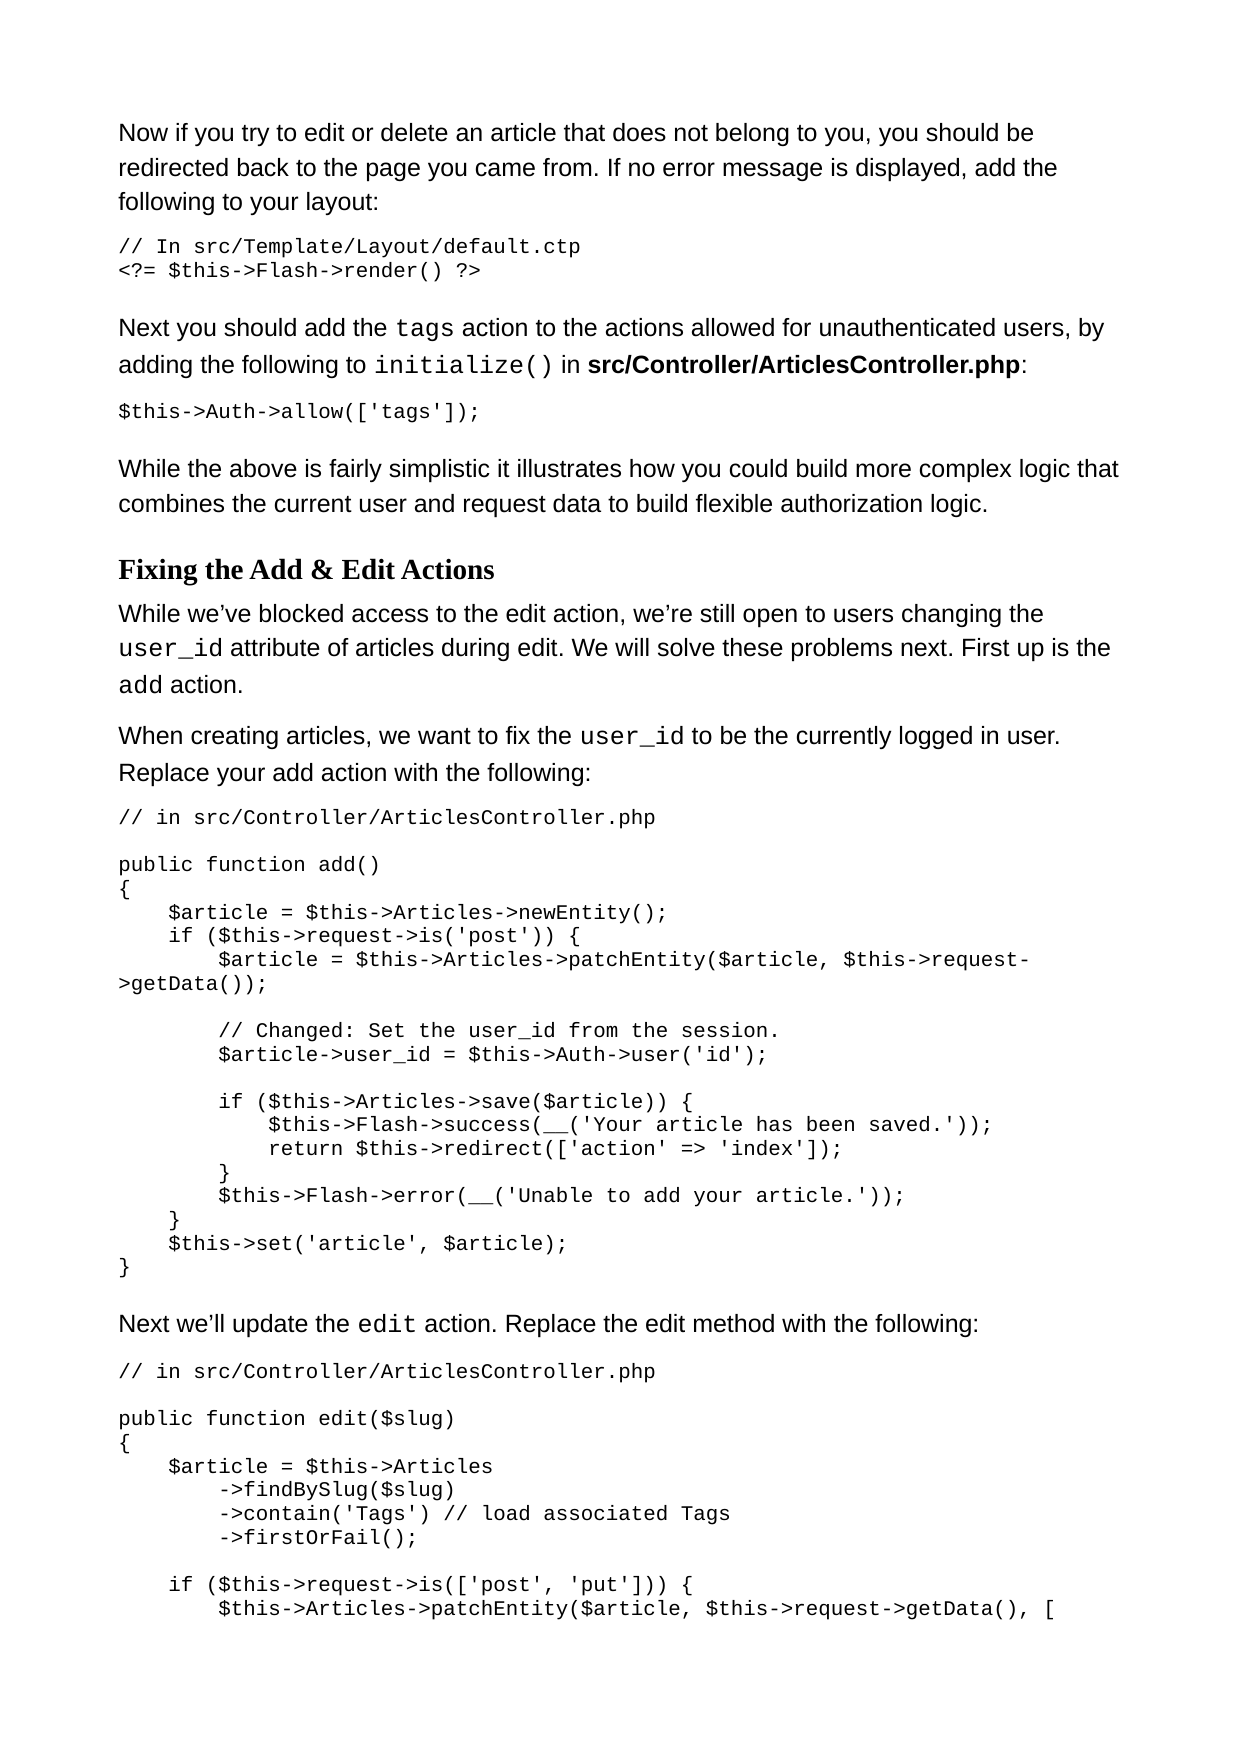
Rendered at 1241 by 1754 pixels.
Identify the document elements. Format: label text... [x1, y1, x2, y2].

text $article = $this->Articles->newEntity(); [118, 902, 1122, 925]
text $article = $this->Articles [118, 1456, 1122, 1479]
text When creating articles, we want to fix the user_id to be the currently logged in user. Replace your add action with the following: [118, 721, 1122, 787]
text ->firstOrFail(); [118, 1527, 1122, 1550]
text return $this->redirect(['action' => 'index']); [118, 1138, 1122, 1162]
text $article->user_id = $this->Auth->user('id'); [118, 1043, 1122, 1067]
text { [118, 1432, 1122, 1456]
text } [118, 1162, 1122, 1185]
text $this->Flash->success(__('Your article has been saved.')); [118, 1114, 1122, 1138]
text While the above is fairly simplistic it illustrates how you could build more complex logic that combines the current user and request data to build flexible authorization logic. [118, 454, 1122, 518]
text $article = $this->Articles->patchEntity($article, $this->request->getData()); [118, 949, 1122, 996]
text Next we’ll update the edit action. Replace the edit method with the following: [118, 1309, 1122, 1340]
text $this->set('article', $article); [118, 1233, 1122, 1256]
text // Changed: Set the user_id from the session. [118, 1020, 1122, 1043]
text public function edit($slug) [118, 1408, 1122, 1432]
text While we’ve blocked access to the edit action, we’re still open to users changing the user_id attribute of articles during edit. We will solve these problems next. First up is the add action. [118, 598, 1122, 701]
text } [118, 1209, 1122, 1233]
text // In src/Template/Layout/default.ctp [118, 236, 1122, 260]
text // in src/Controller/ArticlesController.php [118, 1361, 1122, 1385]
text if ($this->Articles->save($article)) { [118, 1091, 1122, 1114]
text Now if you try to edit or delete an article that does not belong to you, you should be redirected back to the page you came from. If no error message is displayed, add the following to your layout: [118, 118, 1122, 216]
text ->findBySlug($slug) [118, 1479, 1122, 1503]
text $this->Flash->error(__('Unable to add your article.')); [118, 1185, 1122, 1209]
text if ($this->request->is(['post', 'put'])) { [118, 1574, 1122, 1598]
text { [118, 878, 1122, 902]
text public function add() [118, 854, 1122, 878]
text $this->Auth->allow(['tags']); [118, 401, 1122, 425]
subtitle Fixing the Add & Edit Actions [118, 552, 1122, 586]
text // in src/Controller/ArticlesController.php [118, 807, 1122, 831]
text } [118, 1256, 1122, 1280]
text $this->Articles->patchEntity($article, $this->request->getData(), [ [118, 1598, 1122, 1621]
text ->contain('Tags') // load associated Tags [118, 1503, 1122, 1527]
text <?= $this->Flash->render() ?> [118, 260, 1122, 283]
text if ($this->request->is('post')) { [118, 925, 1122, 949]
text Next you should add the tags action to the actions allowed for unauthenticated users, by adding the following to initialize() in src/Controller/ArticlesController.php: [118, 313, 1122, 381]
